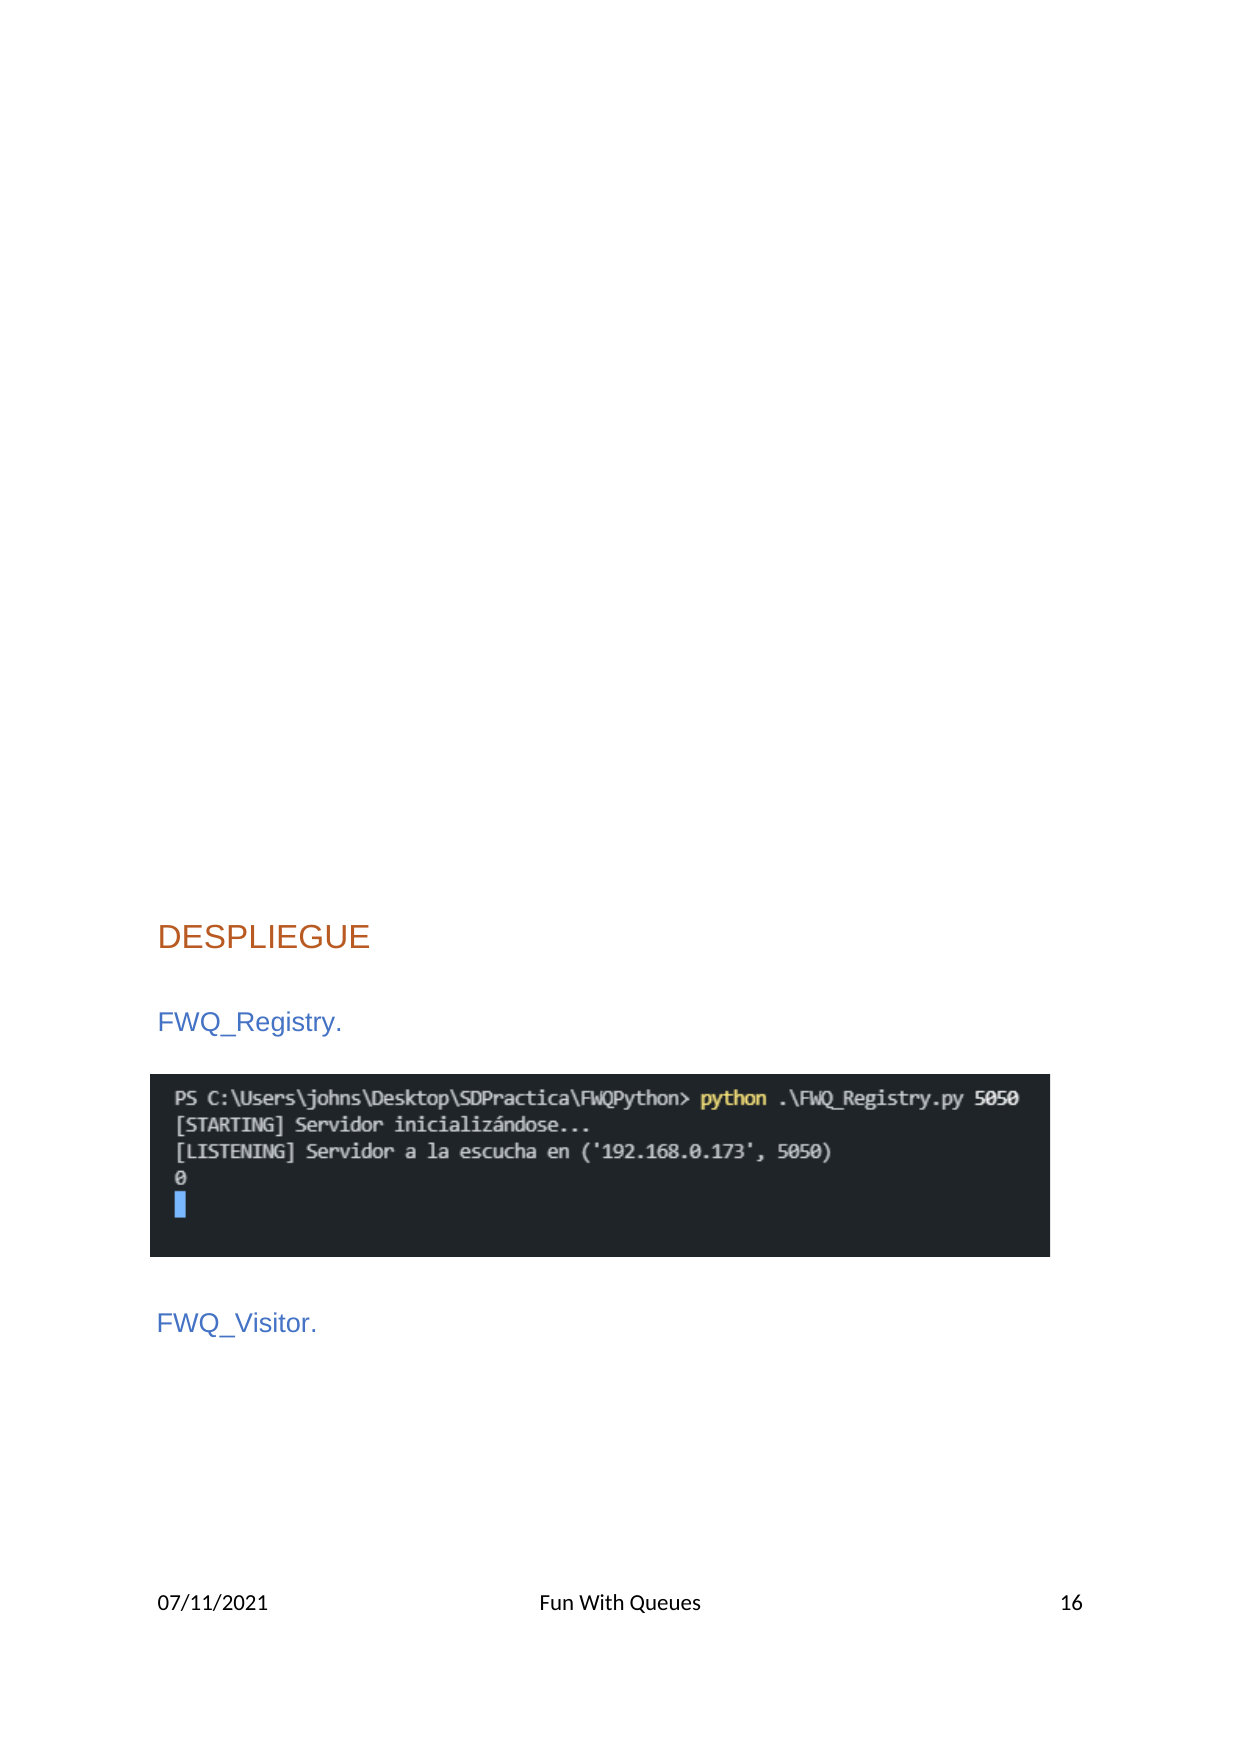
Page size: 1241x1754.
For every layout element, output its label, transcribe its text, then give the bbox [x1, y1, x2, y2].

text FWQ_Registry. [150, 1006, 1082, 1037]
subtitle Despliegue [157, 917, 1083, 956]
text FWQ_Visitor. [150, 1307, 1090, 1338]
